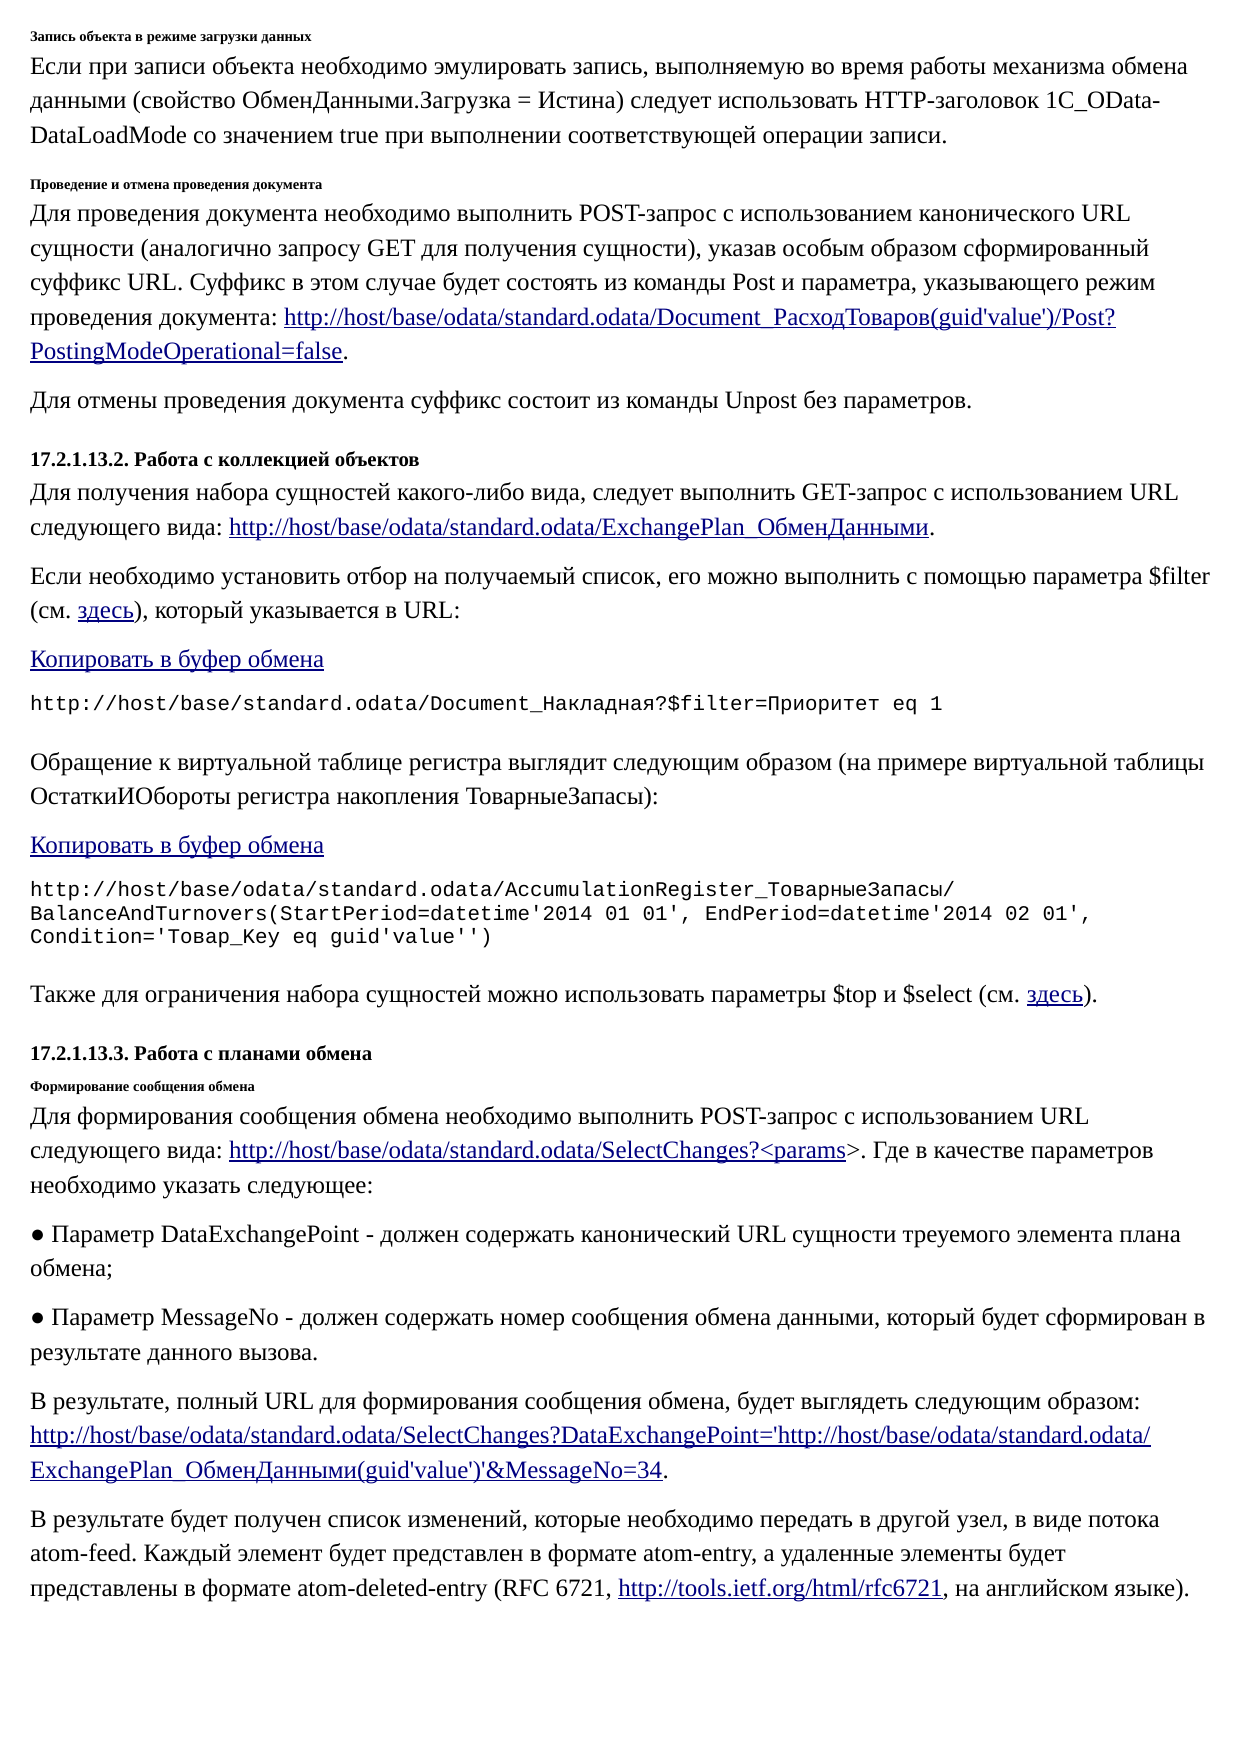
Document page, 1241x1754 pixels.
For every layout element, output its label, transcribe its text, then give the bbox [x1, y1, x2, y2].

text Для отмены проведения документа суффикс состоит из команды Unpost без параметров. [30, 385, 1211, 414]
text В результате, полный URL для формирования сообщения обмена, будет выглядеть следующим образом: http://host/base/odata/standard.odata/SelectChanges?DataExchangePoint='http://host/base/odata/standard.odata/ExchangePlan_ОбменДанными(guid'value')'&MessageNo=34. [30, 1386, 1211, 1483]
text Если необходимо установить отбор на получаемый список, его можно выполнить с помощью параметра $filter (см. здесь), который указывается в URL: [30, 561, 1211, 624]
subtitle 17.2.1.13.2. Работа с коллекцией объектов [30, 447, 1211, 471]
text http://host/base/odata/standard.odata/AccumulationRegister_ТоварныеЗапасы/BalanceAndTurnovers(StartPeriod=datetime'2014 01 01', EndPeriod=datetime'2014 02 01', Condition='Товар_Key eq guid'value'') [30, 879, 1211, 950]
text http://host/base/standard.odata/Document_Накладная?$filter=Приоритет eq 1 [30, 693, 1211, 717]
text Для формирования сообщения обмена необходимо выполнить POST-запрос с использованием URL следующего вида: http://host/base/odata/standard.odata/SelectChanges?<params>. Где в качестве параметров необходимо указать следующее: [30, 1101, 1211, 1198]
subtitle 17.2.1.13.3. Работа с планами обмена [30, 1041, 1211, 1065]
text Для получения набора сущностей какого-либо вида, следует выполнить GET-запрос с использованием URL следующего вида: http://host/base/odata/standard.odata/ExchangePlan_ОбменДанными. [30, 477, 1211, 541]
subtitle Формирование сообщения обмена [30, 1078, 1211, 1094]
text ● Параметр MessageNo ‑ должен содержать номер сообщения обмена данными, который будет сформирован в результате данного вызова. [30, 1302, 1211, 1366]
text В результате будет получен список изменений, которые необходимо передать в другой узел, в виде потока atom-feed. Каждый элемент будет представлен в формате atom-entry, а удаленные элементы будет представлены в формате atom-deleted-entry (RFC 6721, http://tools.ietf.org/html/rfc6721, на английском языке). [30, 1504, 1211, 1602]
text Обращение к виртуальной таблице регистра выглядит следующим образом (на примере виртуальной таблицы ОстаткиИОбороты регистра накопления ТоварныеЗапасы): [30, 747, 1211, 810]
text Если при записи объекта необходимо эмулировать запись, выполняемую во время работы механизма обмена данными (свойство ОбменДанными.Загрузка = Истина) следует использовать HTTP-заголовок 1C_OData-DataLoadMode со значением true при выполнении соответствующей операции записи. [30, 51, 1211, 149]
text Копировать в буфер обмена [30, 644, 1211, 673]
text ● Параметр DataExchangePoint ‑ должен содержать канонический URL сущности треуемого элемента плана обмена; [30, 1219, 1211, 1282]
subtitle Запись объекта в режиме загрузки данных [30, 28, 1211, 45]
text Копировать в буфер обмена [30, 830, 1211, 859]
text Также для ограничения набора сущностей можно использовать параметры $top и $select (см. здесь). [30, 979, 1211, 1008]
text Для проведения документа необходимо выполнить POST-запрос с использованием канонического URL сущности (аналогично запросу GET для получения сущности), указав особым образом сформированный суффикс URL. Суффикс в этом случае будет состоять из команды Post и параметра, указывающего режим проведения документа: http://host/base/odata/standard.odata/Document_РасходТоваров(guid'value')/Post?PostingModeOperational=false. [30, 198, 1211, 365]
subtitle Проведение и отмена проведения документа [30, 175, 1211, 192]
